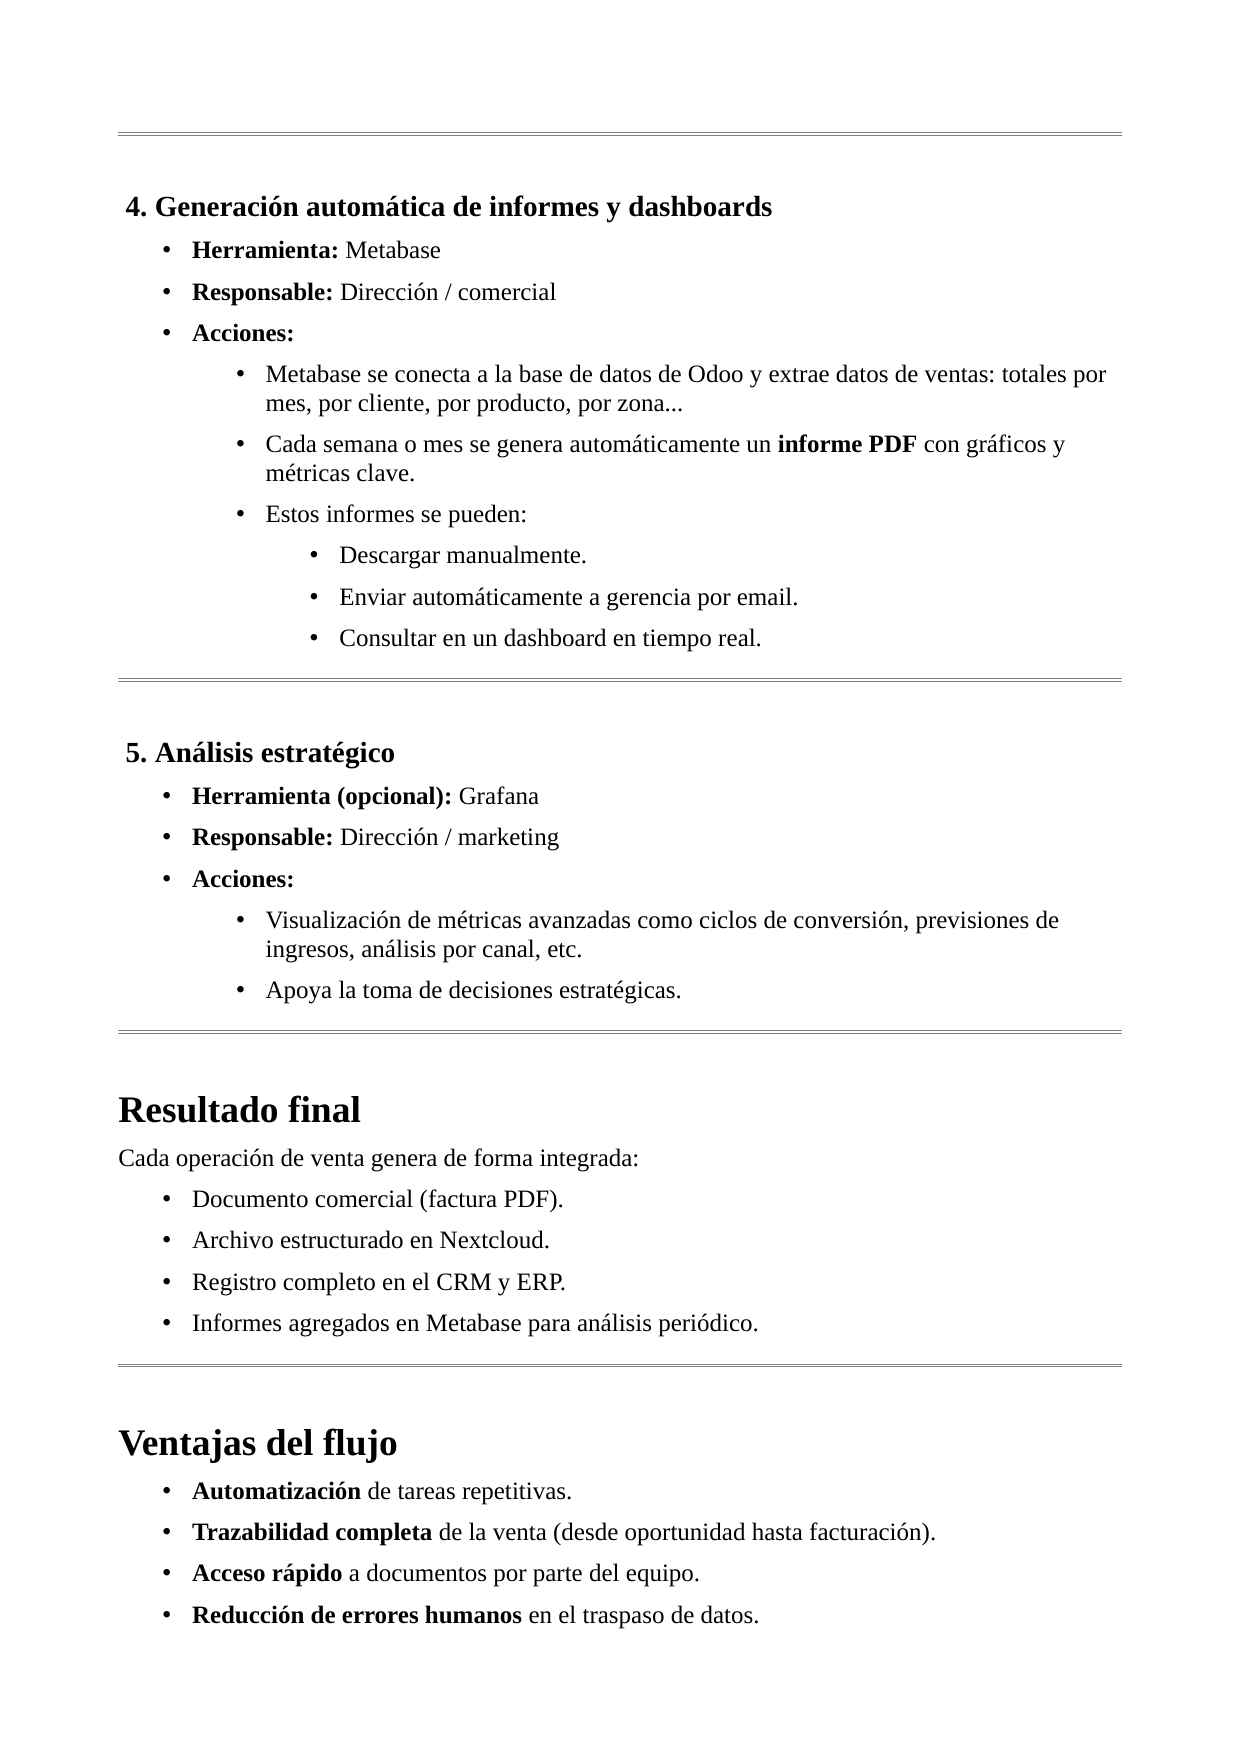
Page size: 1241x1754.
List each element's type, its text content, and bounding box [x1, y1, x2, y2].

subtitle Resultado final [118, 1087, 1122, 1131]
list Visualización de métricas avanzadas como ciclos de conversión, previsiones de ingresos, análisis por canal, etc. [236, 905, 1122, 962]
list Herramienta: Metabase [162, 235, 1122, 264]
list Registro completo en el CRM y ERP. [162, 1267, 1122, 1296]
text Cada operación de venta genera de forma integrada: [118, 1143, 1122, 1172]
list Trazabilidad completa de la venta (desde oportunidad hasta facturación). [162, 1517, 1122, 1546]
list Descargar manualmente. [309, 540, 1122, 569]
list Acciones: [162, 864, 1122, 892]
list Acciones: [162, 318, 1122, 347]
subtitle 4. Generación automática de informes y dashboards [118, 189, 1122, 223]
list Consultar en un dashboard en tiempo real. [309, 623, 1122, 652]
list Enviar automáticamente a gerencia por email. [309, 582, 1122, 610]
list Reducción de errores humanos en el traspaso de datos. [162, 1600, 1122, 1628]
list Herramienta (opcional): Grafana [162, 781, 1122, 810]
list Metabase se conecta a la base de datos de Odoo y extrae datos de ventas: totales por mes, por cliente, por producto, por zona... [236, 359, 1122, 417]
list Responsable: Dirección / marketing [162, 822, 1122, 851]
list Estos informes se pueden: [236, 499, 1122, 528]
list Cada semana o mes se genera automáticamente un informe PDF con gráficos y métricas clave. [236, 429, 1122, 487]
list Informes agregados en Metabase para análisis periódico. [162, 1308, 1122, 1337]
subtitle Ventajas del flujo [118, 1420, 1122, 1463]
list Documento comercial (factura PDF). [162, 1184, 1122, 1213]
list Archivo estructurado en Nextcloud. [162, 1226, 1122, 1254]
subtitle 5. Análisis estratégico [118, 735, 1122, 769]
list Apoya la toma de decisiones estratégicas. [236, 975, 1122, 1004]
list Responsable: Dirección / comercial [162, 277, 1122, 305]
list Automatización de tareas repetitivas. [162, 1476, 1122, 1505]
list Acceso rápido a documentos por parte del equipo. [162, 1558, 1122, 1587]
